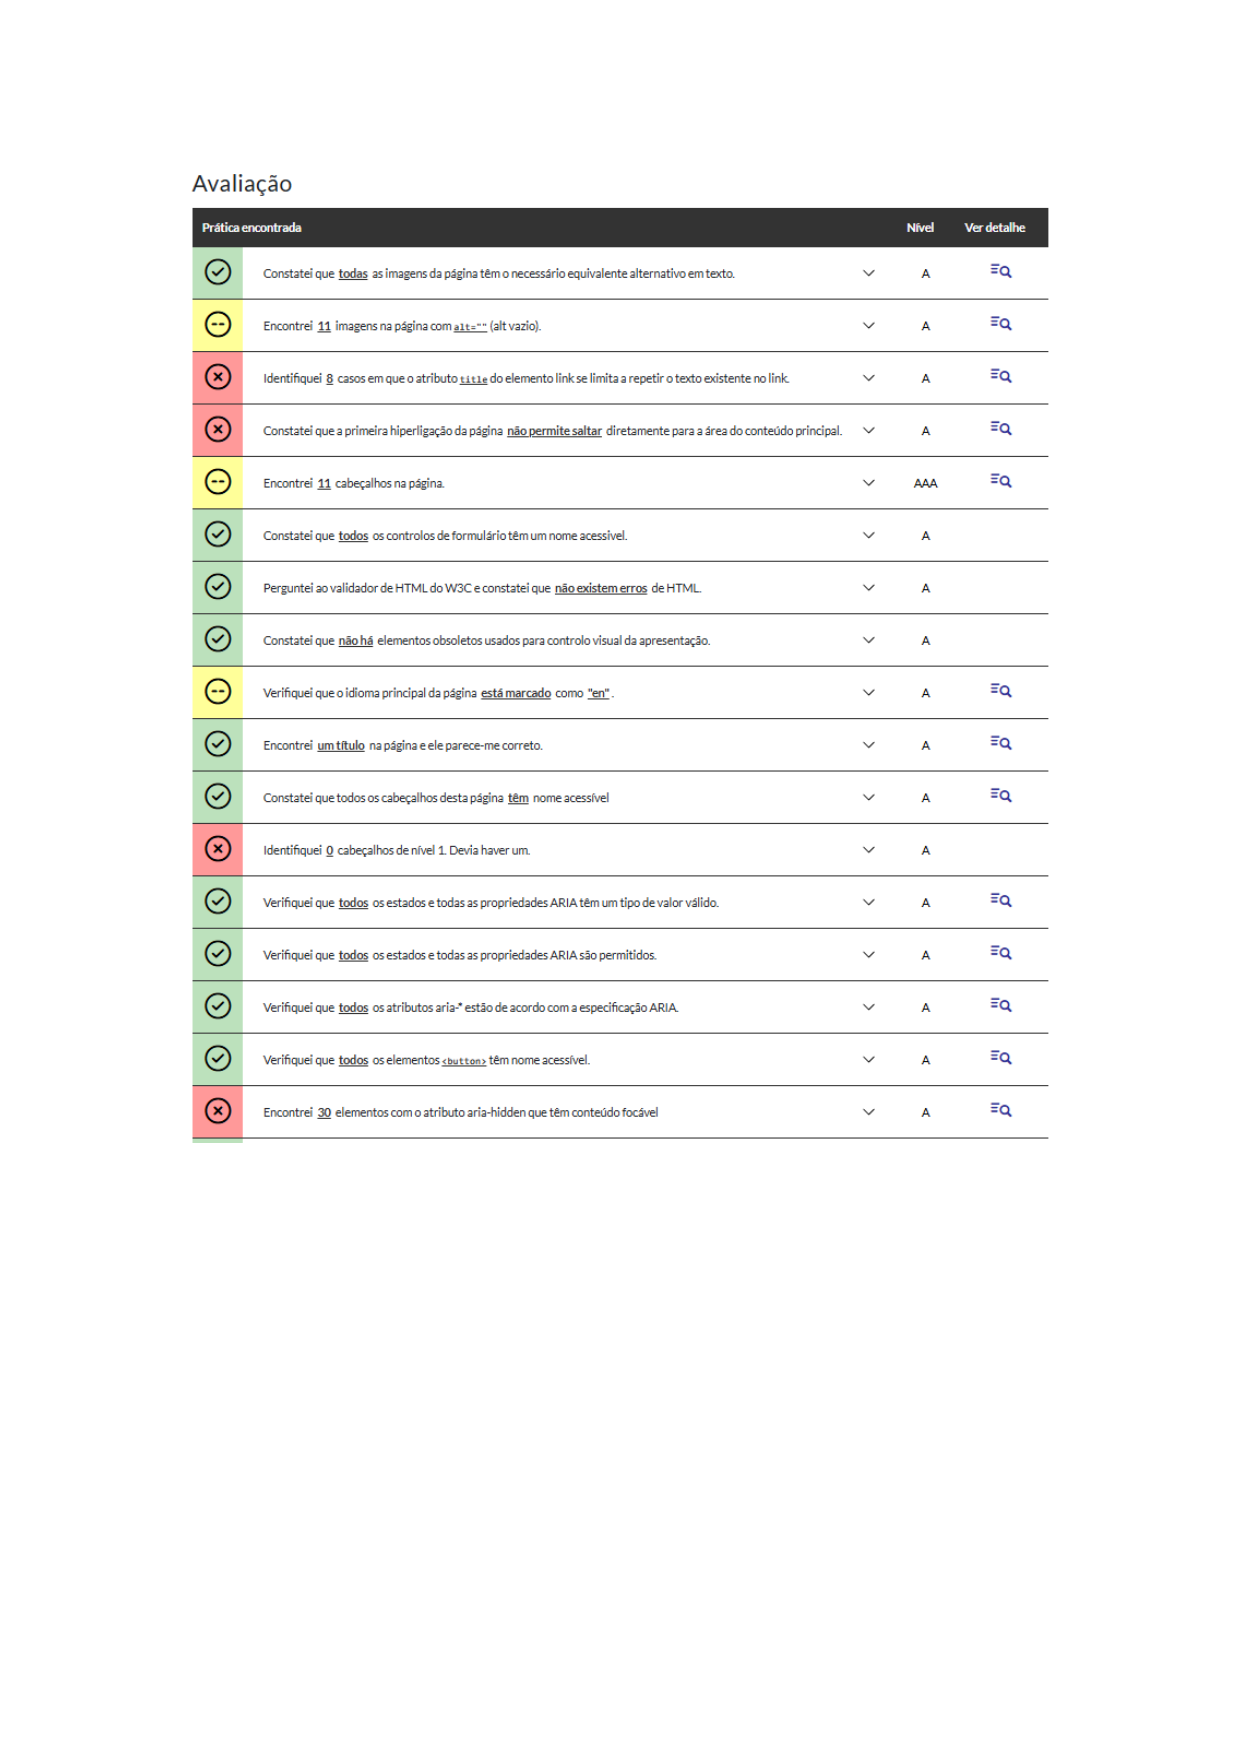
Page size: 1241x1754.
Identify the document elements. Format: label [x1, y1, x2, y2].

picture [150, 150, 1091, 1143]
